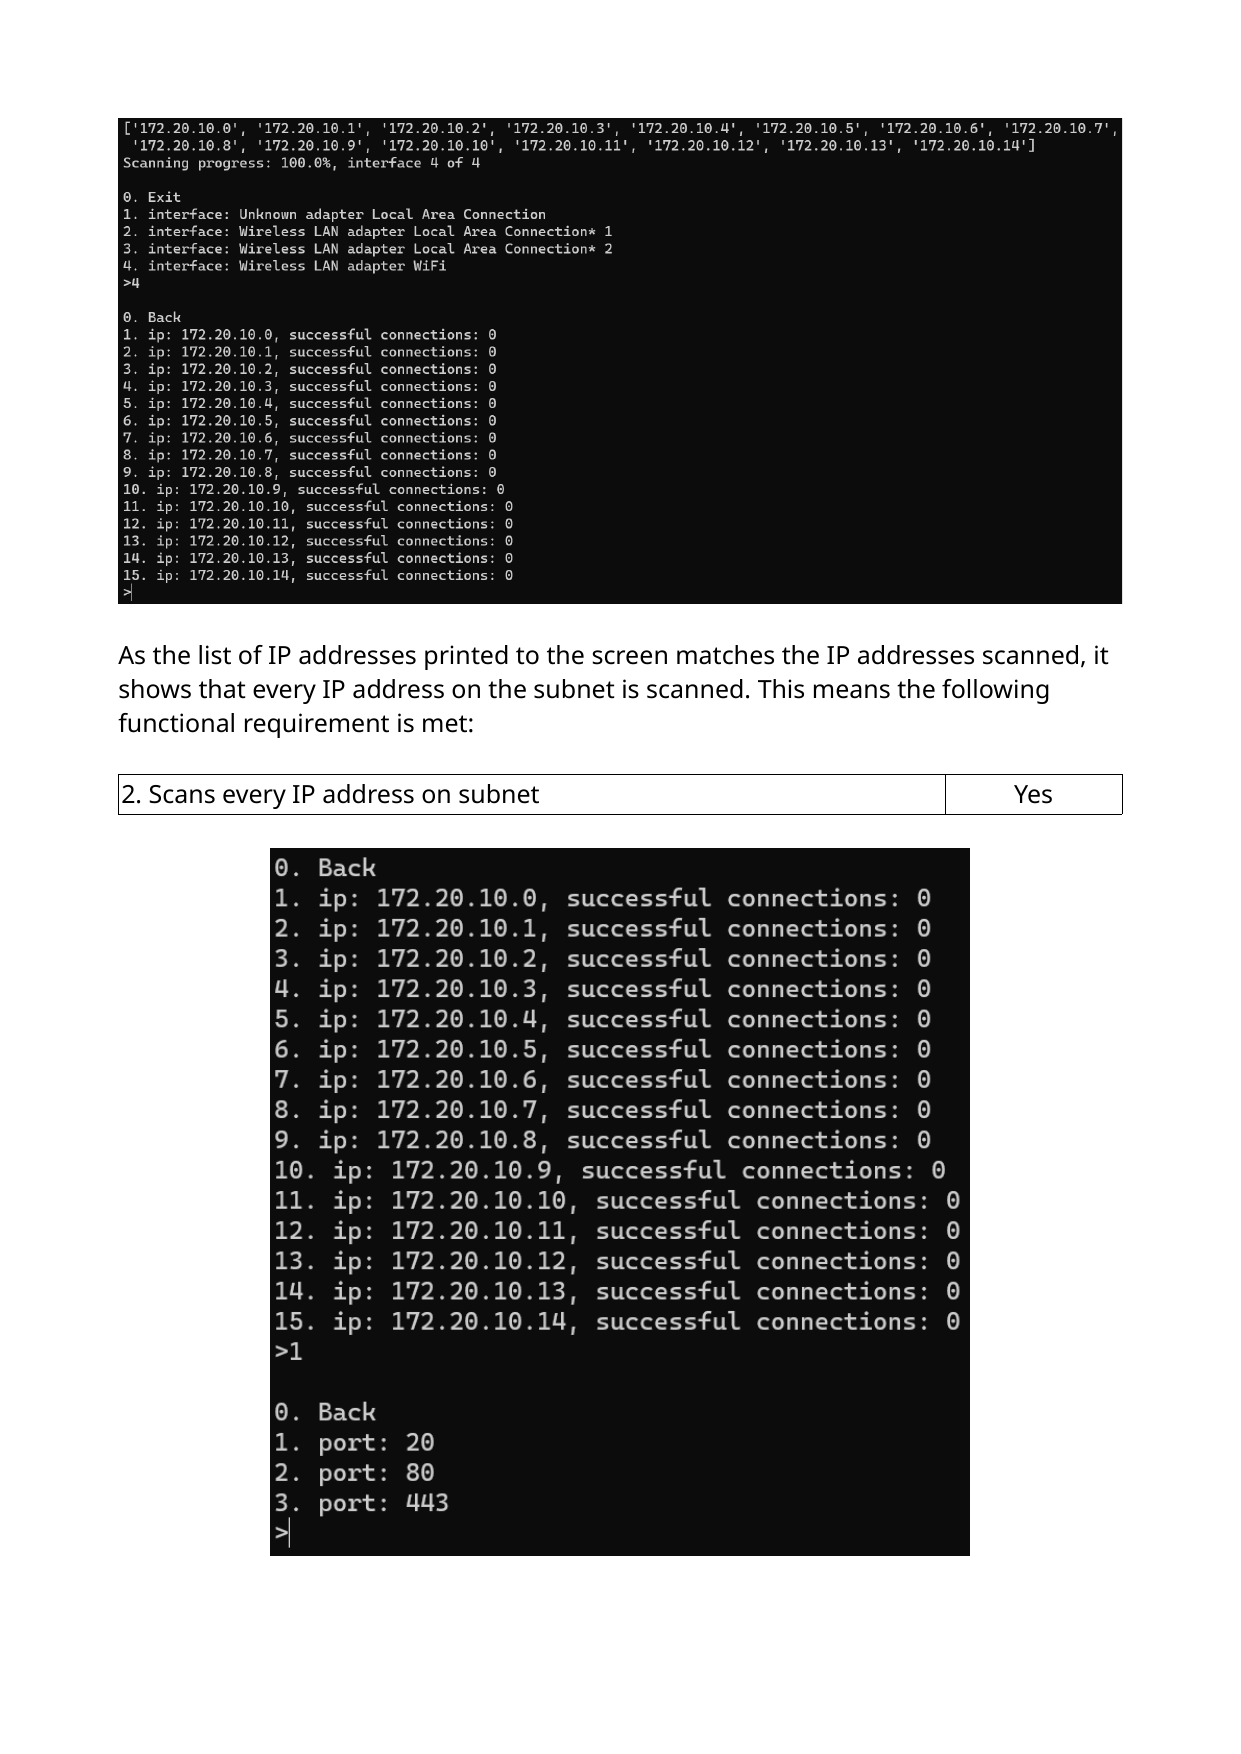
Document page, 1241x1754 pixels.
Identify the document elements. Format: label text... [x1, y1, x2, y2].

picture [270, 848, 970, 1556]
picture [118, 118, 1123, 604]
table_header 2. Scans every IP address on subnet [119, 775, 945, 814]
table_header Yes [946, 775, 1122, 814]
text As the list of IP addresses printed to the screen matches the IP addresses scanned, it shows that every IP address on the subnet is scanned. This means the following functional requirement is met: [118, 638, 1122, 740]
